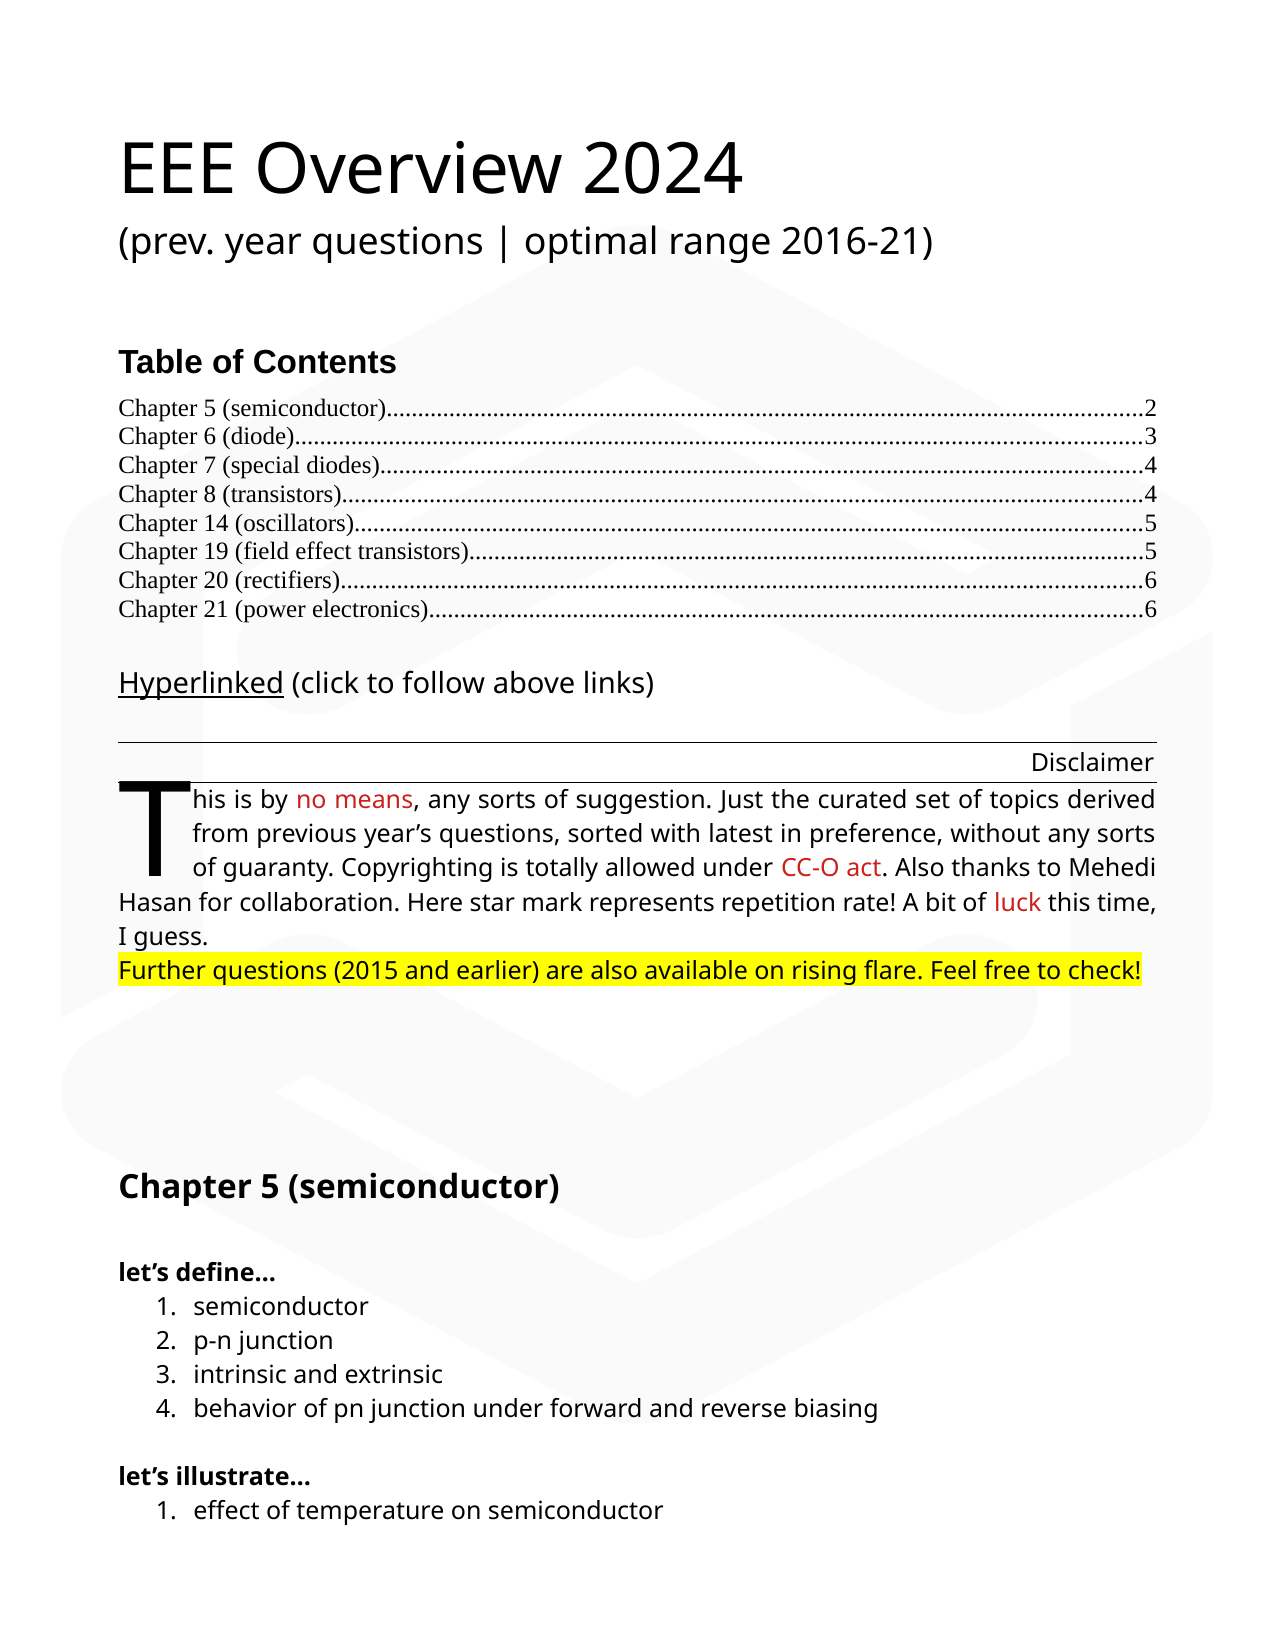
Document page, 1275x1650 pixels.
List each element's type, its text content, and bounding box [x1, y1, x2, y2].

text let’s define… [118, 1254, 1157, 1288]
list semiconductor [156, 1288, 1157, 1322]
subtitle Chapter 5 (semiconductor) [118, 1162, 1157, 1208]
list p-n junction [156, 1322, 1157, 1357]
text Further questions (2015 and earlier) are also available on rising flare. Feel free to check! [118, 952, 1157, 986]
text This is by no means, any sorts of suggestion. Just the curated set of topics derived from previous year’s questions, sorted with latest in preference, without any sorts of guaranty. Copyrighting is totally allowed under CC-O act. Also thanks to Mehedi Hasan for collaboration. Here star mark represents repetition rate! A bit of luck this time, I guess. [118, 783, 1157, 952]
text Chapter 19 (field effect transistors) 5 [118, 536, 1157, 565]
text Chapter 6 (diode) 3 [118, 421, 1157, 450]
text Chapter 5 (semiconductor) 2 [118, 393, 1157, 421]
text Chapter 20 (rectifiers) 6 [118, 565, 1157, 594]
text (prev. year questions | optimal range 2016-21) [118, 214, 1157, 266]
text let’s illustrate… [118, 1459, 1157, 1493]
text Disclaimer [118, 743, 1157, 782]
list behavior of pn junction under forward and reverse biasing [156, 1391, 1157, 1425]
subtitle Table of Contents [118, 342, 1157, 380]
text Hyperlinked (click to follow above links) [118, 662, 1157, 702]
text Chapter 21 (power electronics) 6 [118, 594, 1157, 623]
text EEE Overview 2024 [118, 118, 1157, 214]
list effect of temperature on semiconductor [156, 1493, 1157, 1527]
list intrinsic and extrinsic [156, 1357, 1157, 1391]
text Chapter 7 (special diodes) 4 [118, 450, 1157, 479]
text Chapter 8 (transistors) 4 [118, 479, 1157, 508]
text Chapter 14 (oscillators) 5 [118, 508, 1157, 536]
